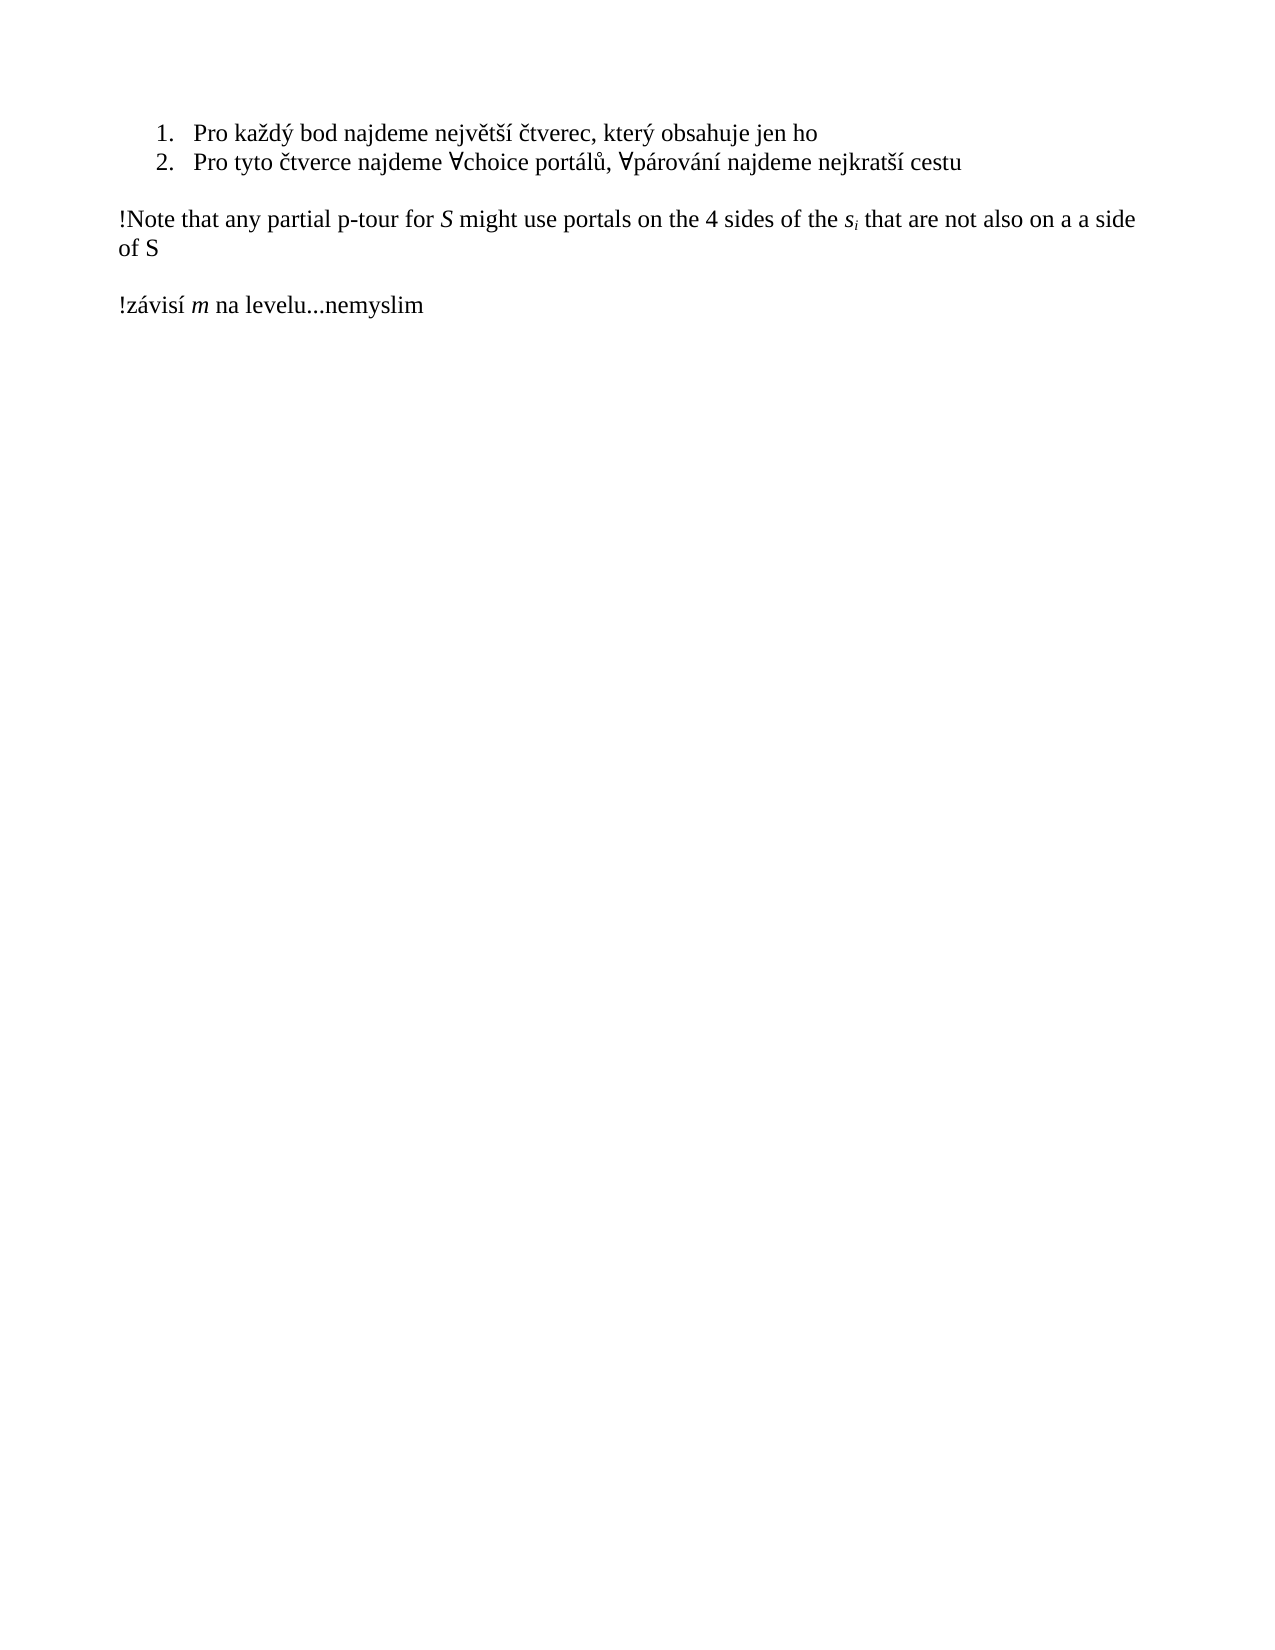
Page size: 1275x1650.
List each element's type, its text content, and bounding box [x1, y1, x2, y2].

text !Note that any partial p-tour for S might use portals on the 4 sides of the si that are not also on a a side of S [118, 204, 1157, 262]
list Pro každý bod najdeme největší čtverec, který obsahuje jen ho [156, 118, 1157, 147]
text !závisí m na levelu...nemyslim [118, 291, 1157, 319]
list Pro tyto čtverce najdeme ∀choice portálů, ∀párování najdeme nejkratší cestu [156, 147, 1157, 176]
